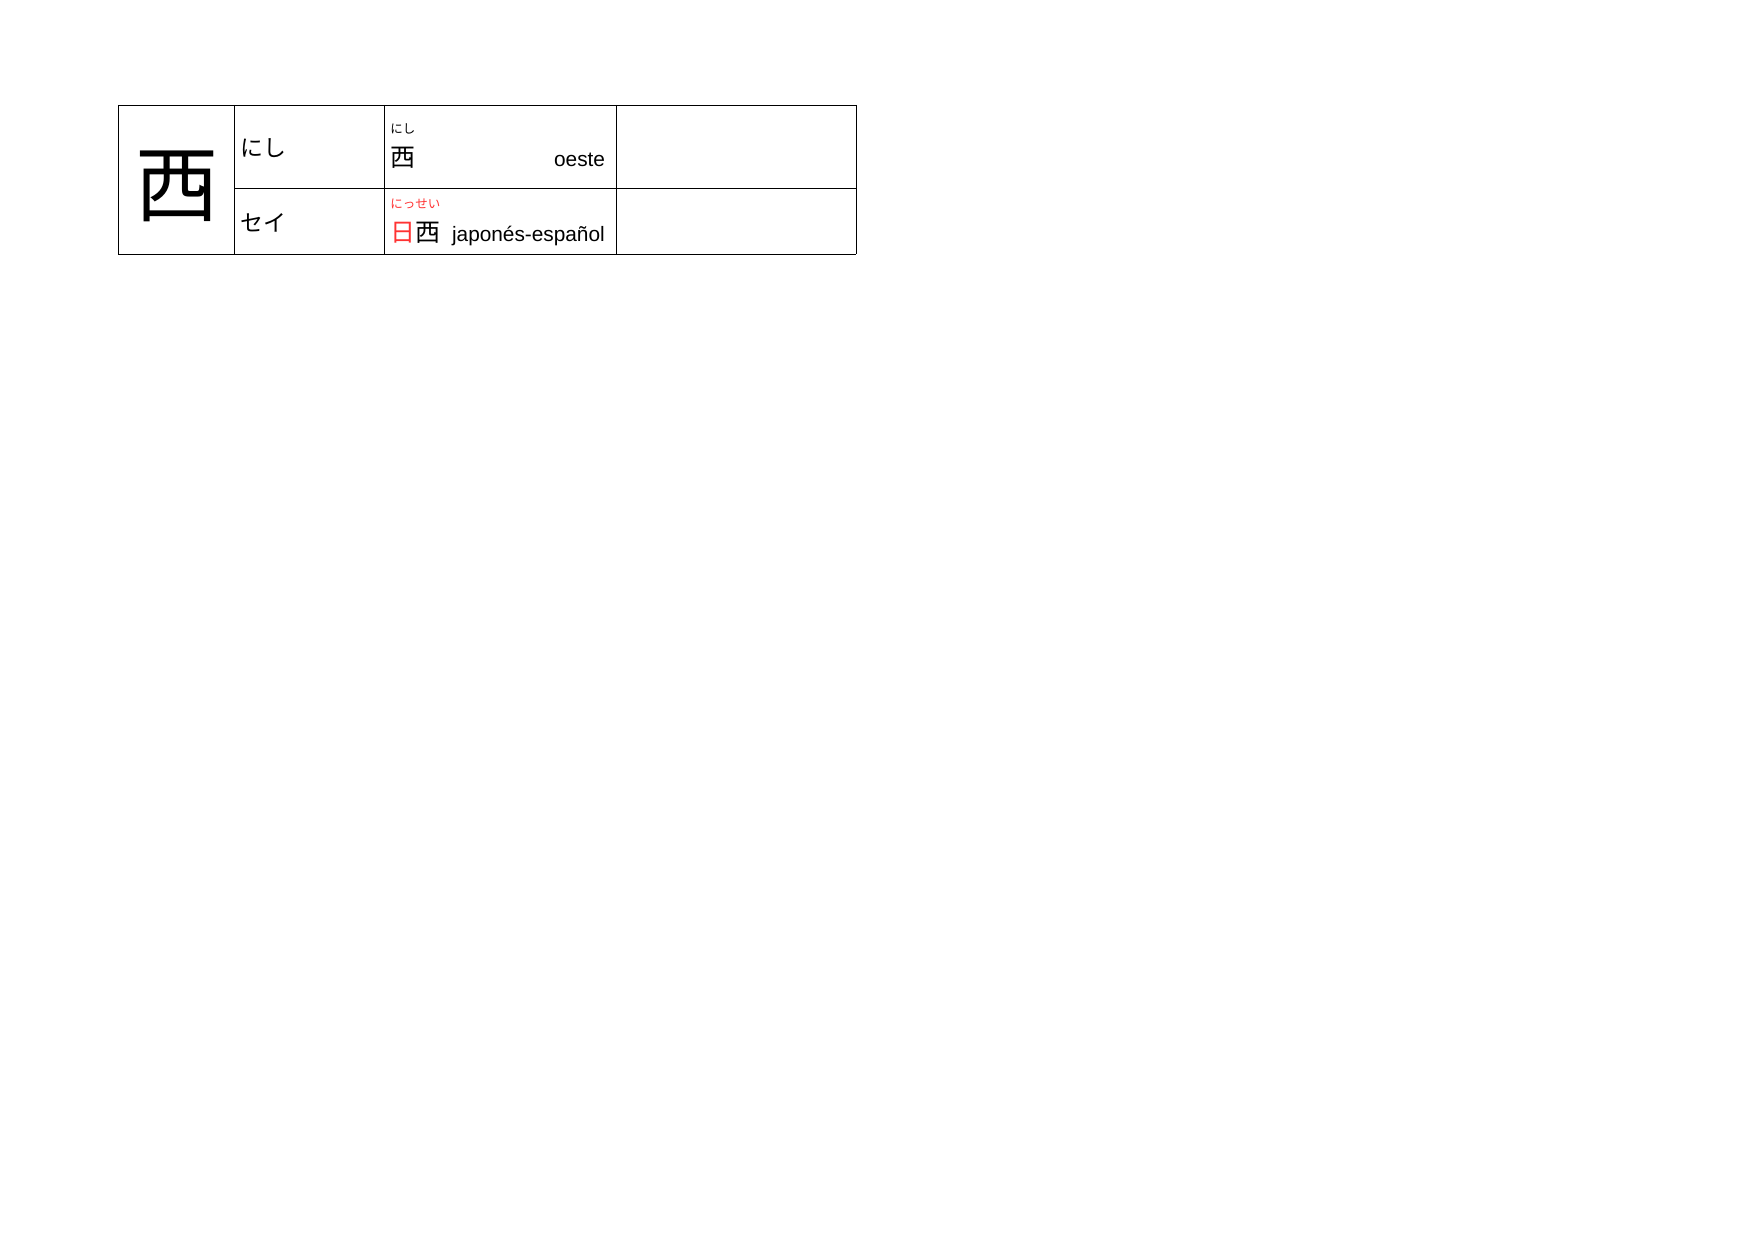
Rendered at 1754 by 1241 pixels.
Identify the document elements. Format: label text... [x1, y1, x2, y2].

table_header 西 [119, 106, 234, 254]
table_cell セイ [235, 189, 384, 254]
table_header [617, 106, 856, 188]
table_header 西にし oeste [385, 106, 616, 188]
table_cell [617, 189, 856, 254]
table_cell 日にっ西せい japonés-español [385, 189, 616, 254]
table_header にし [235, 106, 384, 188]
